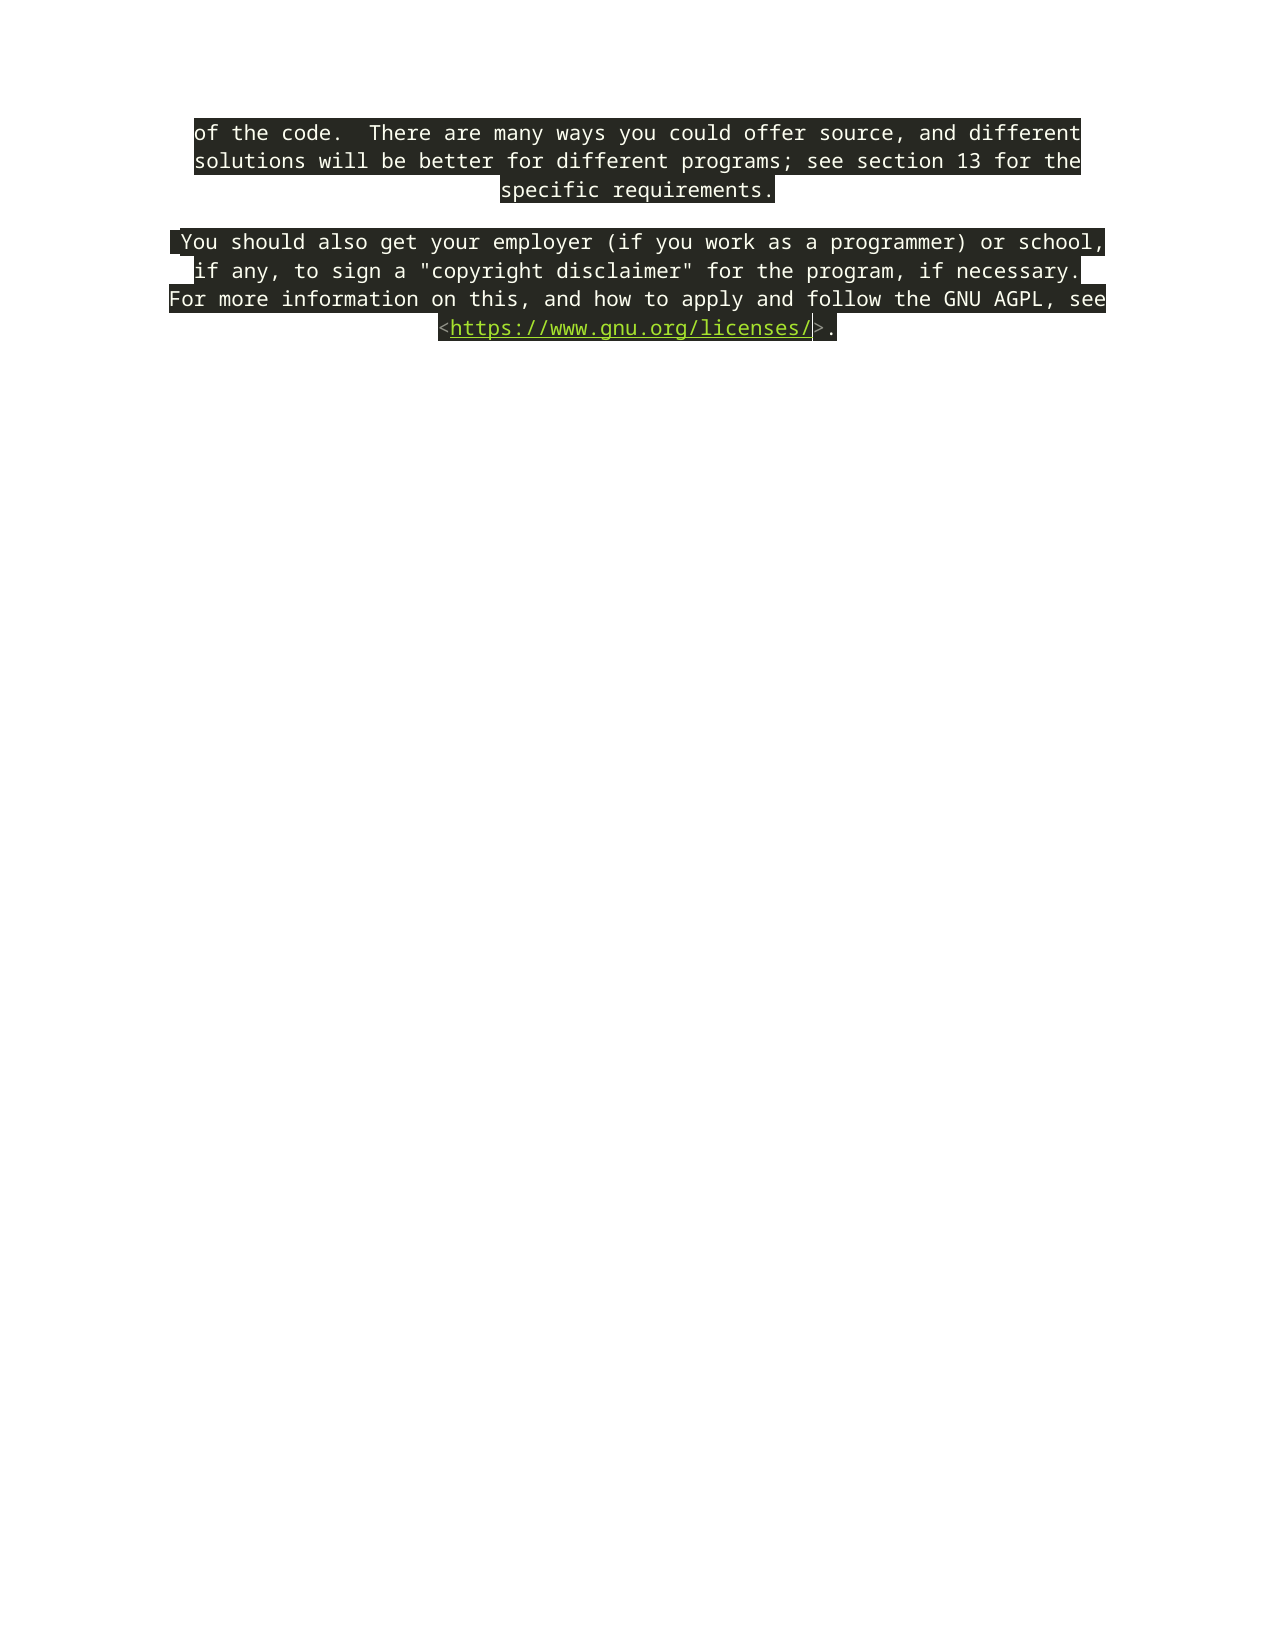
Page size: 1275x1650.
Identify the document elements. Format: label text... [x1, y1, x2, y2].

text For more information on this, and how to apply and follow the GNU AGPL, see [118, 284, 1157, 313]
text solutions will be better for different programs; see section 13 for the [118, 147, 1157, 175]
text <https://www.gnu.org/licenses/>. [118, 313, 1157, 341]
text if any, to sign a "copyright disclaimer" for the program, if necessary. [118, 256, 1157, 284]
text specific requirements. [118, 175, 1157, 203]
text of the code. There are many ways you could offer source, and different [118, 118, 1157, 147]
text You should also get your employer (if you work as a programmer) or school, [118, 227, 1157, 256]
